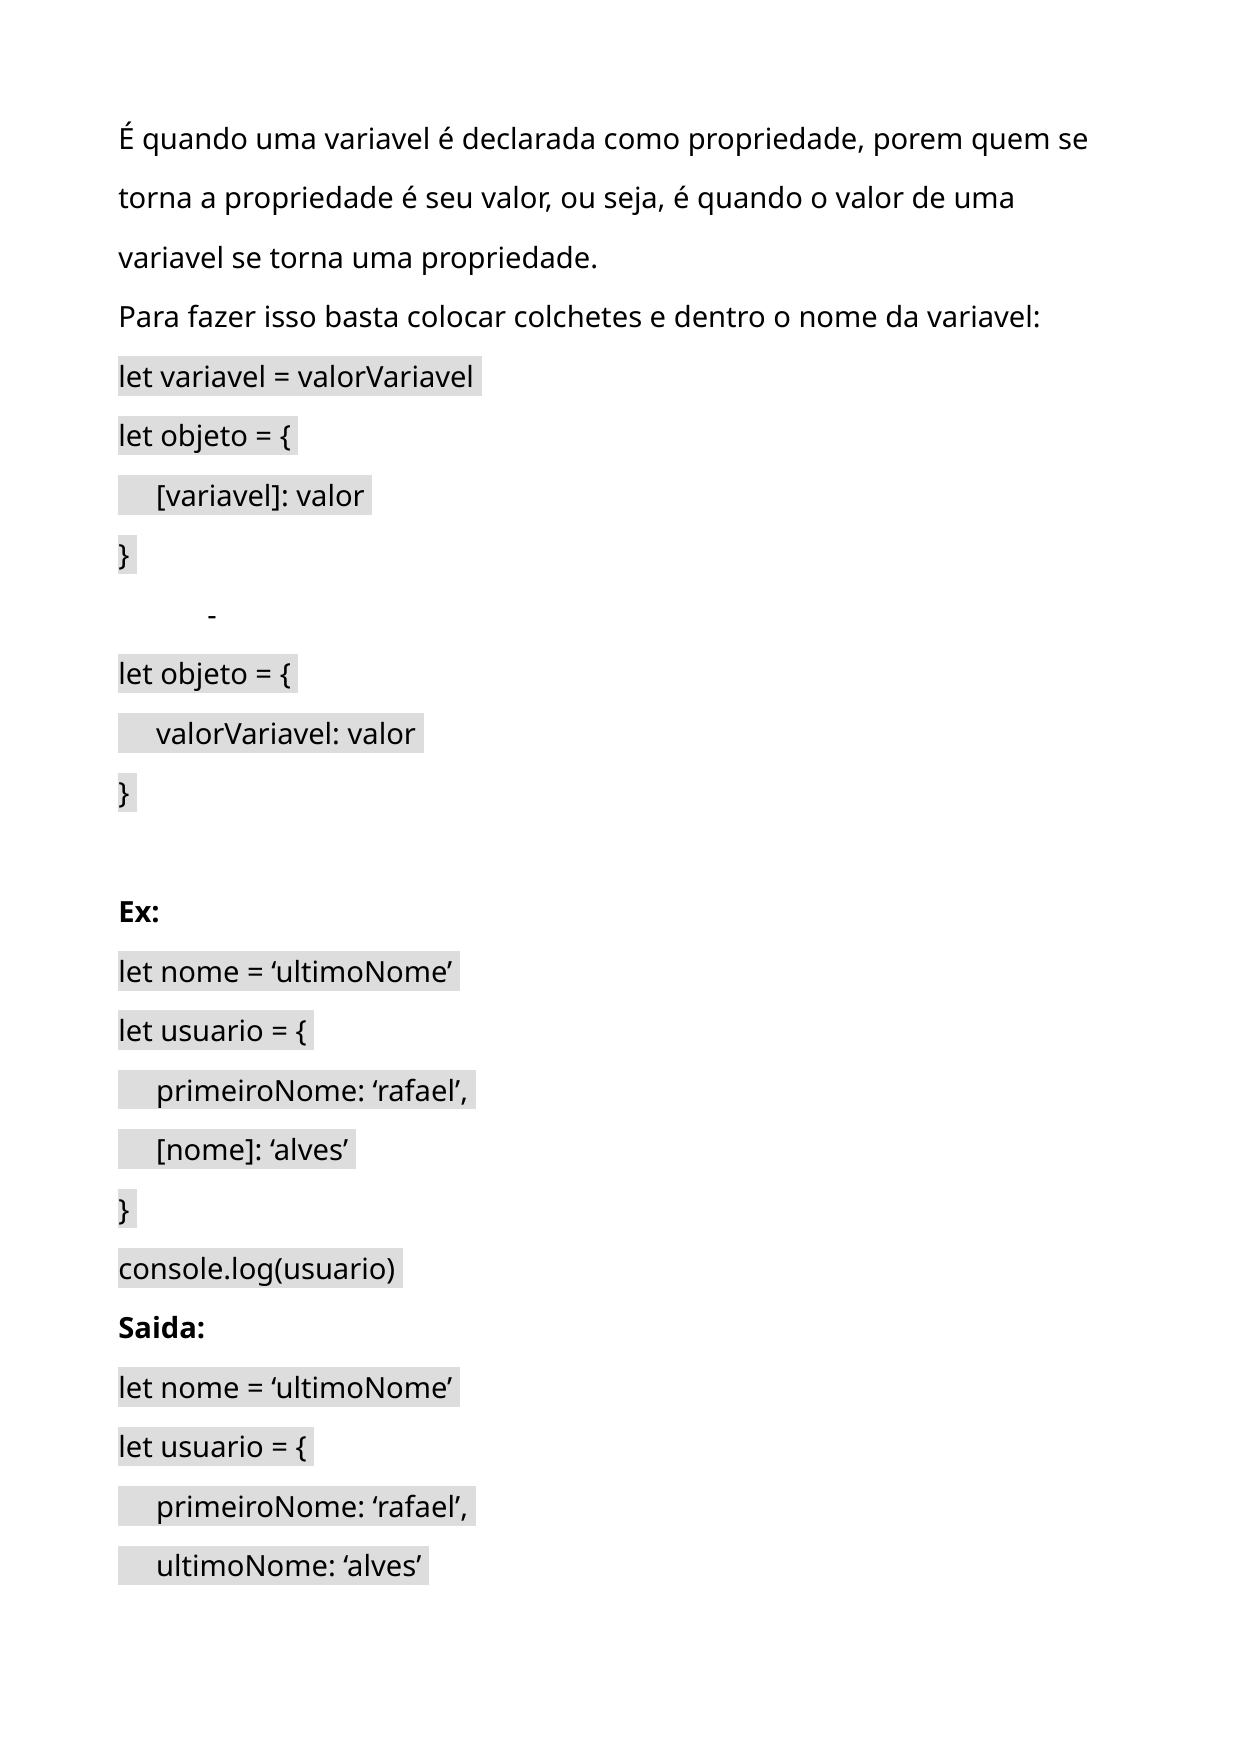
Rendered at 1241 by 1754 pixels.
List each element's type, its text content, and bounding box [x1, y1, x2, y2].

text Para fazer isso basta colocar colchetes e dentro o nome da variavel: [118, 297, 1122, 336]
text let usuario = { [118, 1427, 1122, 1466]
text valorVariavel: valor [118, 713, 1122, 753]
text console.log(usuario) [118, 1248, 1122, 1288]
text let nome = ‘ultimoNome’ [118, 1367, 1122, 1407]
text let variavel = valorVariavel [118, 356, 1122, 396]
text É quando uma variavel é declarada como propriedade, porem quem se torna a propriedade é seu valor, ou seja, é quando o valor de uma variavel se torna uma propriedade. [118, 118, 1122, 277]
text ultimoNome: ‘alves’ [118, 1546, 1122, 1585]
text primeiroNome: ‘rafael’, [118, 1486, 1122, 1526]
text let nome = ‘ultimoNome’ [118, 951, 1122, 991]
text Saida: [118, 1308, 1122, 1347]
text } [118, 534, 1122, 574]
text [variavel]: valor [118, 475, 1122, 515]
text } [118, 1189, 1122, 1228]
text - [118, 594, 1122, 634]
text let objeto = { [118, 653, 1122, 693]
text let objeto = { [118, 416, 1122, 455]
text Ex: [118, 891, 1122, 931]
text } [118, 772, 1122, 812]
text let usuario = { [118, 1010, 1122, 1050]
text [nome]: ‘alves’ [118, 1129, 1122, 1169]
text primeiroNome: ‘rafael’, [118, 1070, 1122, 1109]
